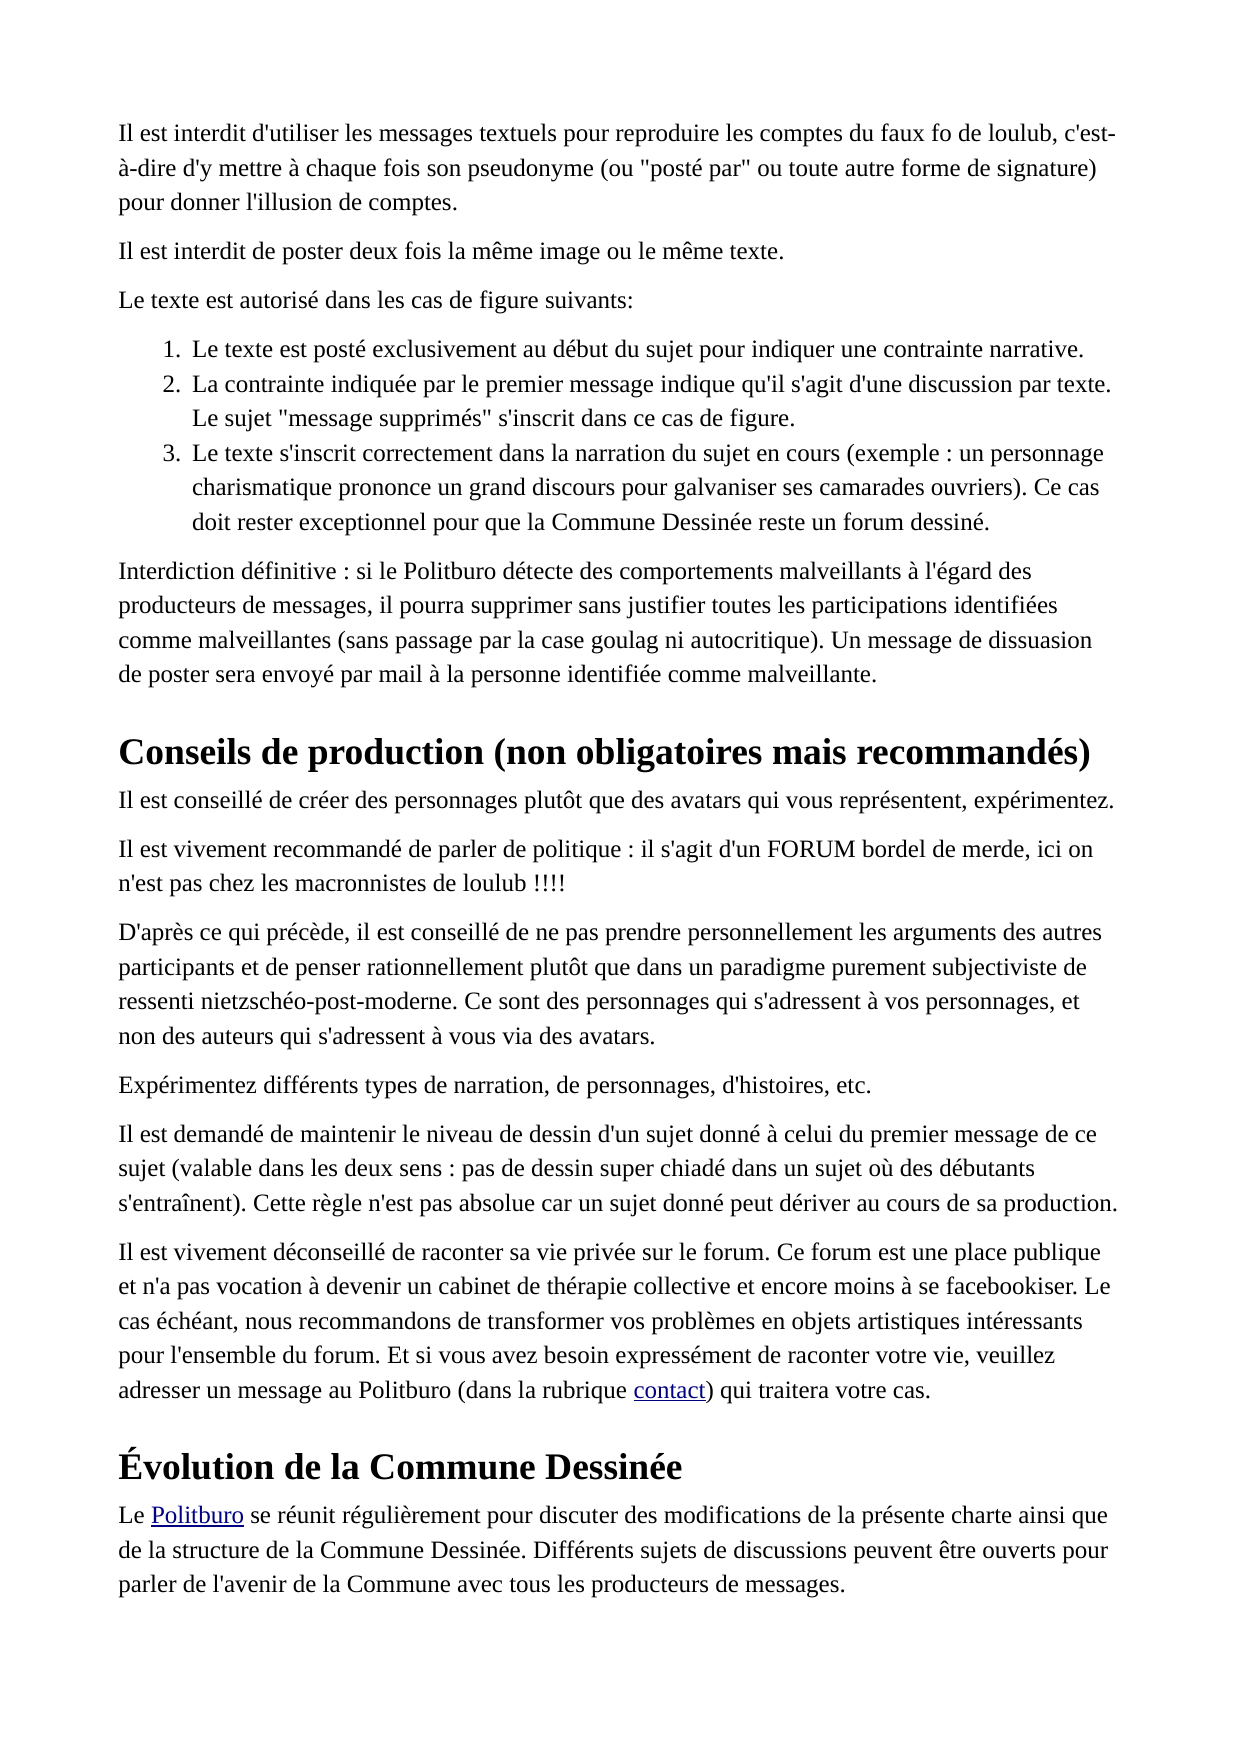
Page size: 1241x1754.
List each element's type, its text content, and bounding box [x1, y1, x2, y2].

list Le texte s'inscrit correctement dans la narration du sujet en cours (exemple : un personnage charismatique prononce un grand discours pour galvaniser ses camarades ouvriers). Ce cas doit rester exceptionnel pour que la Commune Dessinée reste un forum dessiné. [162, 438, 1122, 535]
text Il est vivement déconseillé de raconter sa vie privée sur le forum. Ce forum est une place publique et n'a pas vocation à devenir un cabinet de thérapie collective et encore moins à se facebookiser. Le cas échéant, nous recommandons de transformer vos problèmes en objets artistiques intéressants pour l'ensemble du forum. Et si vous avez besoin expressément de raconter votre vie, veuillez adresser un message au Politburo (dans la rubrique contact) qui traitera votre cas. [118, 1237, 1122, 1403]
text Expérimentez différents types de narration, de personnages, d'histoires, etc. [118, 1070, 1122, 1098]
text Le texte est autorisé dans les cas de figure suivants: [118, 285, 1122, 314]
text Il est interdit d'utiliser les messages textuels pour reproduire les comptes du faux fo de loulub, c'est-à-dire d'y mettre à chaque fois son pseudonyme (ou "posté par" ou toute autre forme de signature) pour donner l'illusion de comptes. [118, 118, 1122, 216]
text D'après ce qui précède, il est conseillé de ne pas prendre personnellement les arguments des autres participants et de penser rationnellement plutôt que dans un paradigme purement subjectiviste de ressenti nietzschéo-post-moderne. Ce sont des personnages qui s'adressent à vos personnages, et non des auteurs qui s'adressent à vous via des avatars. [118, 917, 1122, 1049]
list Le texte est posté exclusivement au début du sujet pour indiquer une contrainte narrative. [162, 334, 1122, 363]
text Il est vivement recommandé de parler de politique : il s'agit d'un FORUM bordel de merde, ici on n'est pas chez les macronnistes de loulub !!!! [118, 834, 1122, 897]
text Interdiction définitive : si le Politburo détecte des comportements malveillants à l'égard des producteurs de messages, il pourra supprimer sans justifier toutes les participations identifiées comme malveillantes (sans passage par la case goulag ni autocritique). Un message de dissuasion de poster sera envoyé par mail à la personne identifiée comme malveillante. [118, 556, 1122, 688]
subtitle Conseils de production (non obligatoires mais recommandés) [118, 729, 1122, 772]
text Il est interdit de poster deux fois la même image ou le même texte. [118, 236, 1122, 265]
text Il est demandé de maintenir le niveau de dessin d'un sujet donné à celui du premier message de ce sujet (valable dans les deux sens : pas de dessin super chiadé dans un sujet où des débutants s'entraînent). Cette règle n'est pas absolue car un sujet donné peut dériver au cours de sa production. [118, 1119, 1122, 1217]
text Il est conseillé de créer des personnages plutôt que des avatars qui vous représentent, expérimentez. [118, 785, 1122, 813]
list La contrainte indiquée par le premier message indique qu'il s'agit d'une discussion par texte. Le sujet "message supprimés" s'inscrit dans ce cas de figure. [162, 369, 1122, 432]
text Le Politburo se réunit régulièrement pour discuter des modifications de la présente charte ainsi que de la structure de la Commune Dessinée. Différents sujets de discussions peuvent être ouverts pour parler de l'avenir de la Commune avec tous les producteurs de messages. [118, 1500, 1122, 1598]
subtitle Évolution de la Commune Dessinée [118, 1445, 1122, 1488]
